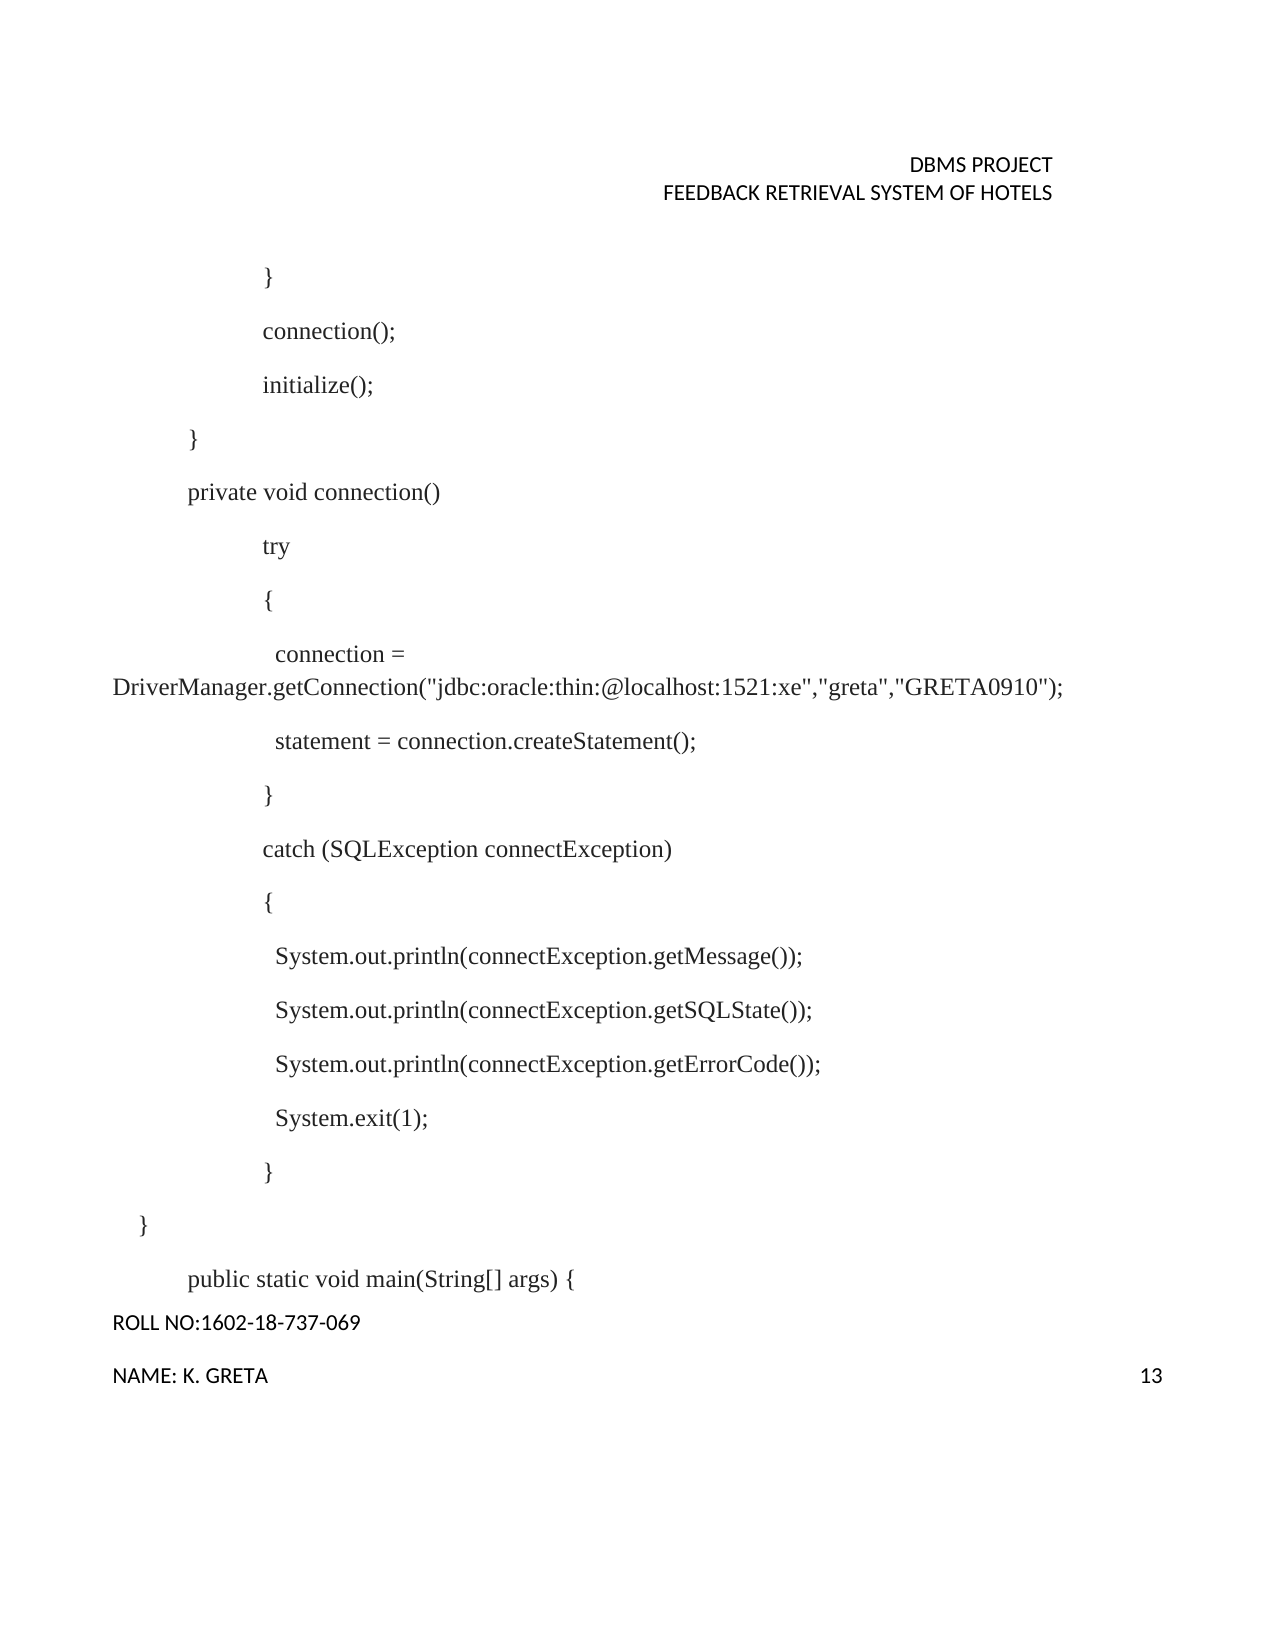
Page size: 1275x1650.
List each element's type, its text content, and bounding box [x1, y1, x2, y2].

text } [112, 424, 1162, 452]
text } [112, 780, 1162, 808]
text statement = connection.createStatement(); [112, 726, 1162, 755]
text { [112, 887, 1162, 916]
text catch (SQLException connectException) [112, 834, 1162, 862]
text connection(); [112, 316, 1162, 345]
text initialize(); [112, 370, 1162, 398]
text { [112, 585, 1162, 614]
text private void connection() [112, 477, 1162, 506]
text } [112, 262, 1162, 291]
text System.out.println(connectException.getSQLState()); [112, 995, 1162, 1024]
text System.exit(1); [112, 1103, 1162, 1132]
text } [112, 1211, 1162, 1239]
text public static void main(String[] args) { [112, 1264, 1162, 1293]
text connection = DriverManager.getConnection("jdbc:oracle:thin:@localhost:1521:xe","greta","GRETA0910"); [112, 639, 1162, 701]
text System.out.println(connectException.getErrorCode()); [112, 1049, 1162, 1078]
text } [112, 1157, 1162, 1186]
text System.out.println(connectException.getMessage()); [112, 941, 1162, 970]
text try [112, 531, 1162, 560]
